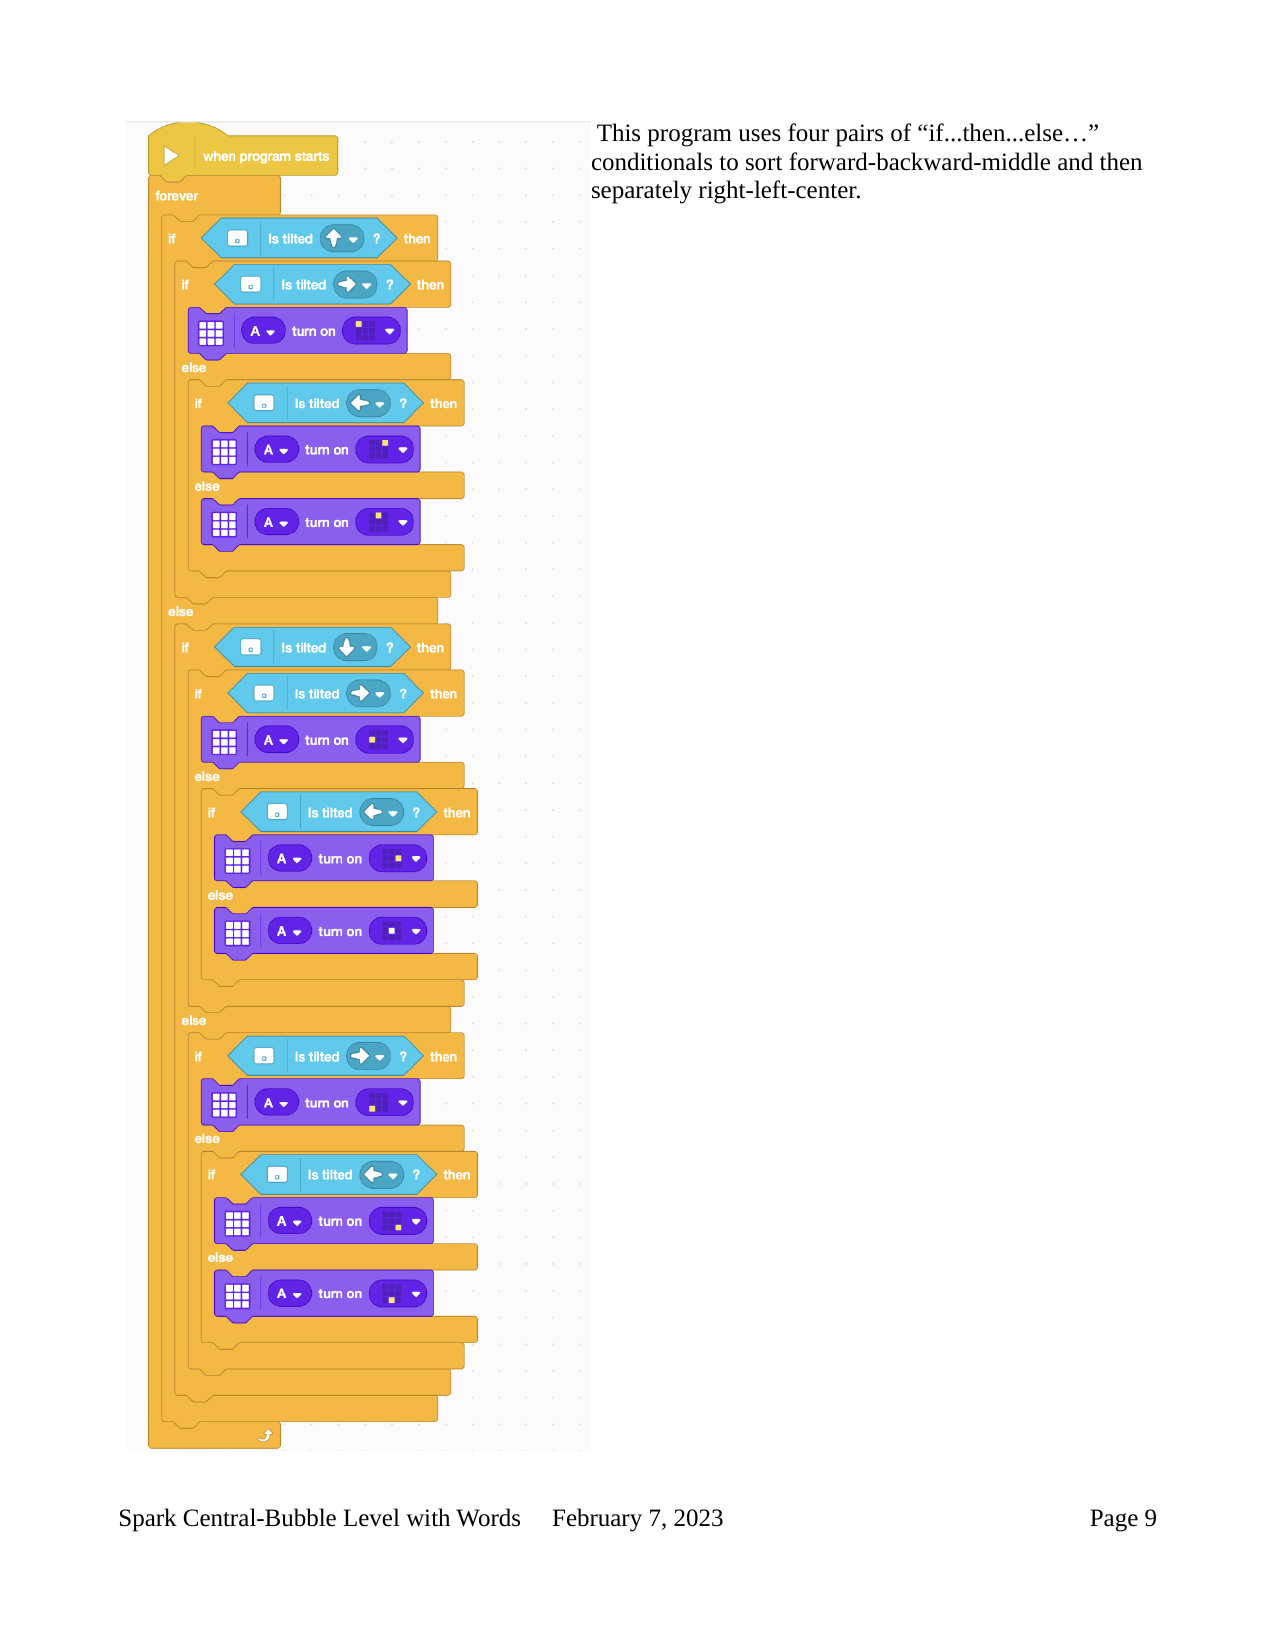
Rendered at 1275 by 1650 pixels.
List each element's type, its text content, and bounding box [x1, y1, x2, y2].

picture [126, 121, 591, 1451]
text This program uses four pairs of “if...then...else…” conditionals to sort forward-backward-middle and then separately right-left-center. [118, 118, 1157, 204]
